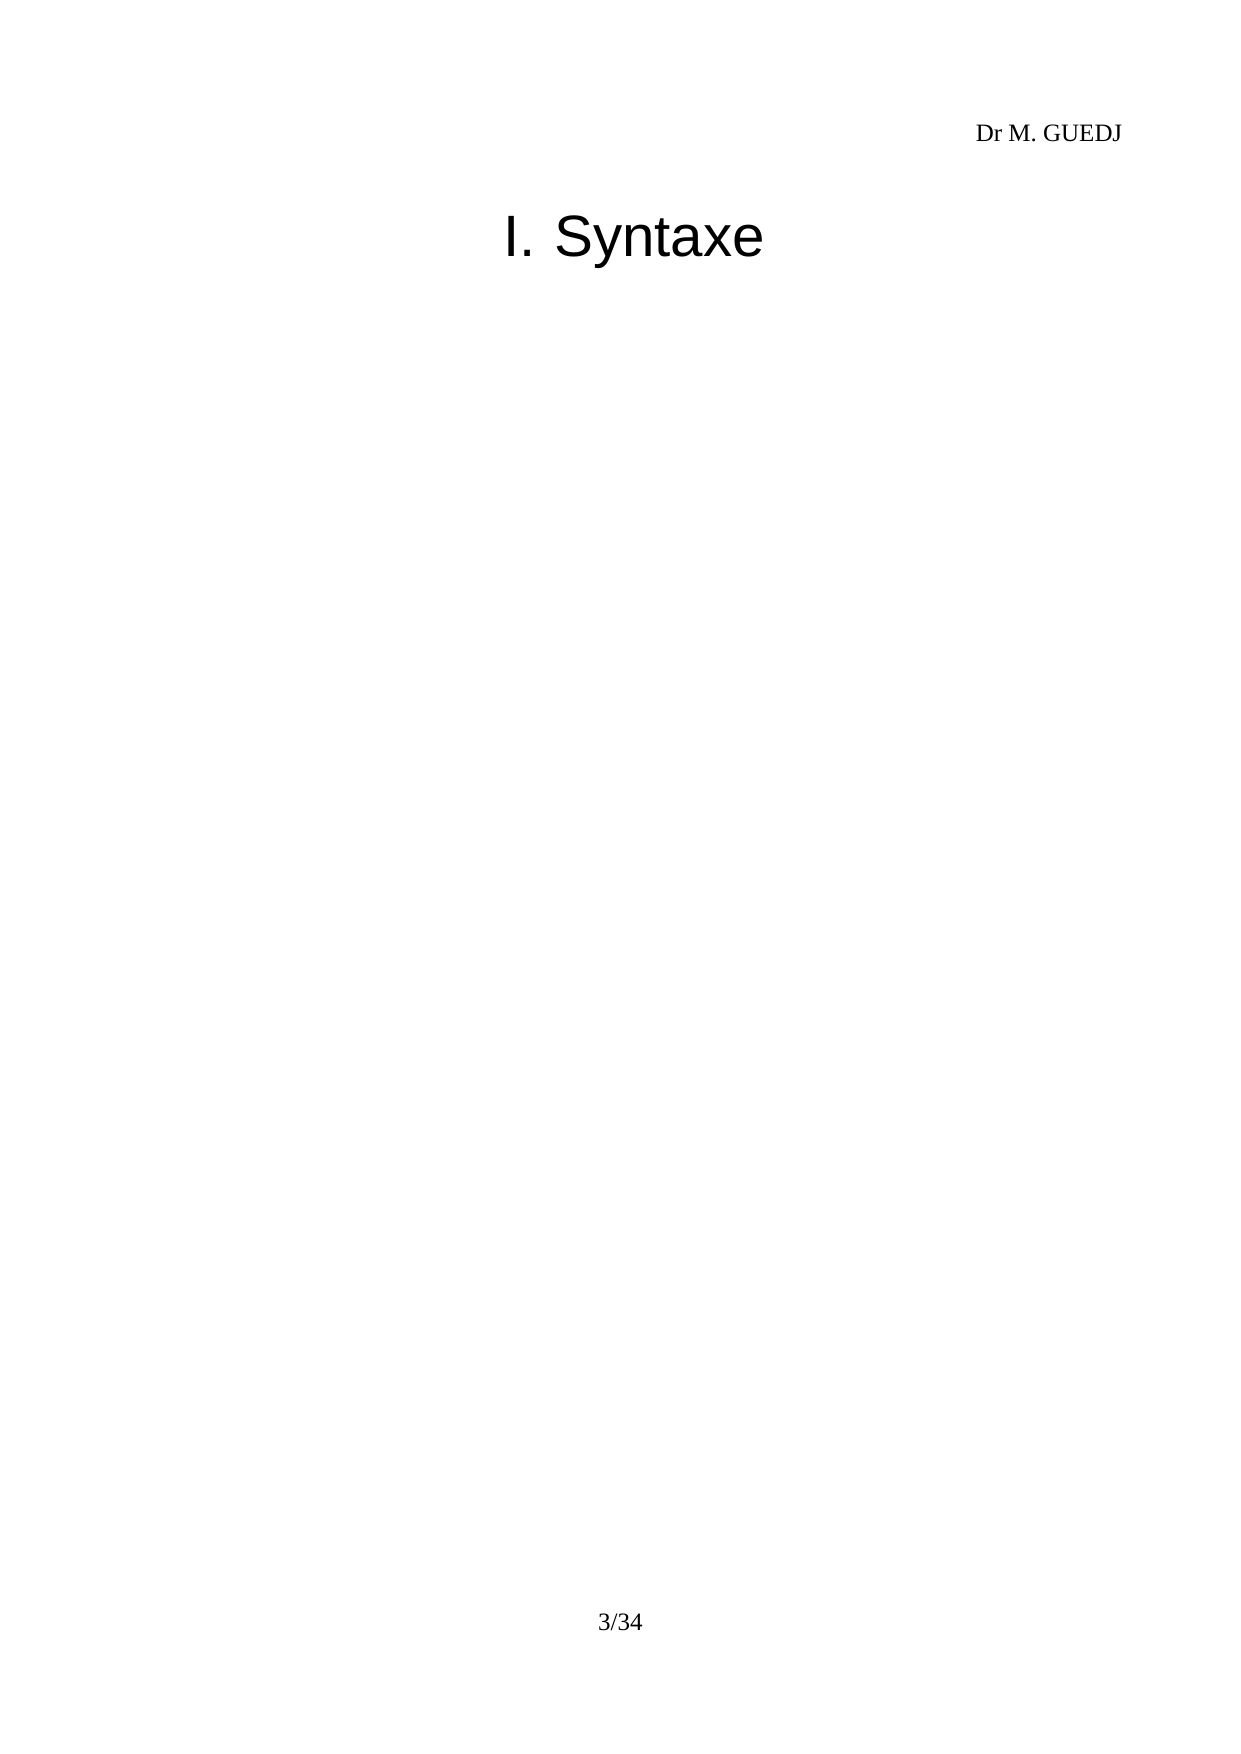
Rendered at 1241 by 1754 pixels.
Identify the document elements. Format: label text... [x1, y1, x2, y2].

subtitle Syntaxe [178, 201, 1122, 268]
